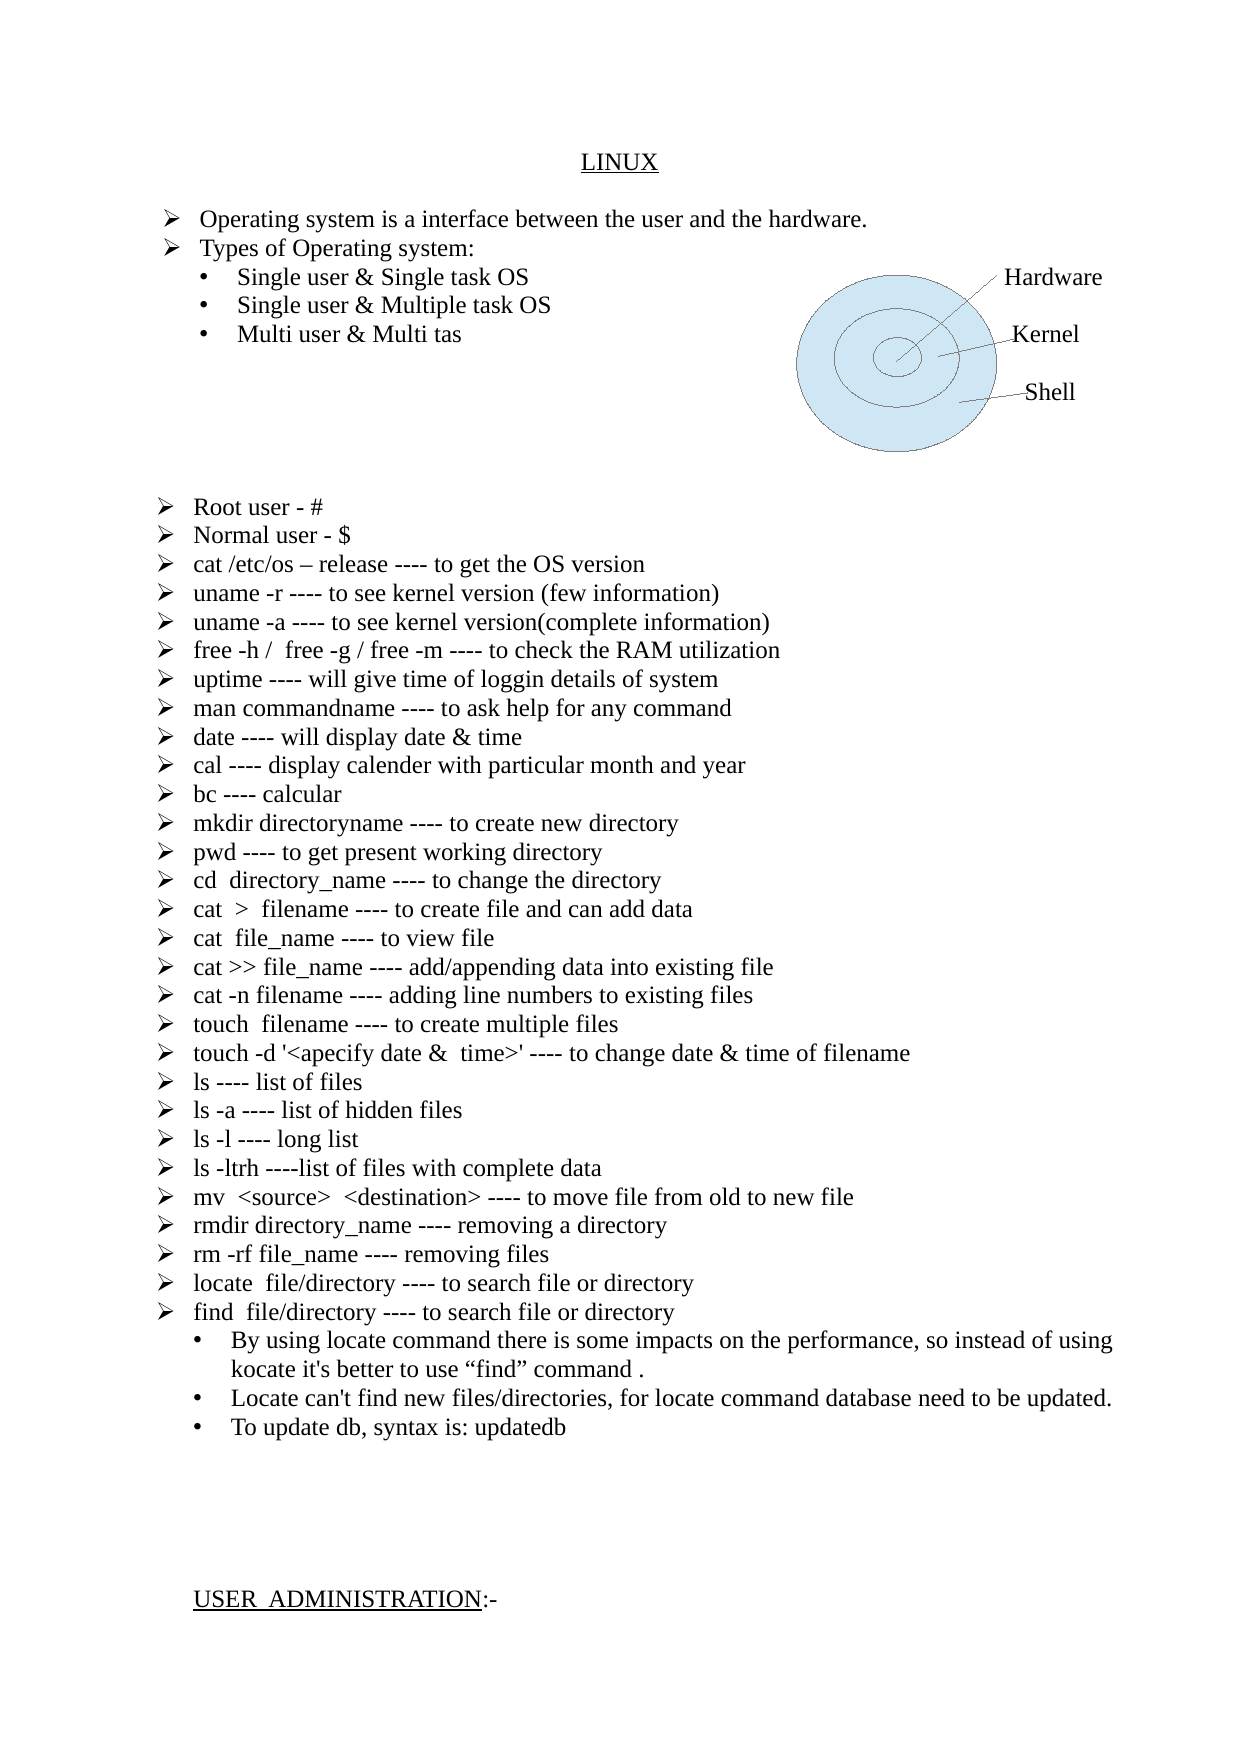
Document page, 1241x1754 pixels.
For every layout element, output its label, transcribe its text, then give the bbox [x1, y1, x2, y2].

list cd directory_name ---- to change the directory [156, 866, 1122, 894]
list rm -rf file_name ---- removing files [156, 1239, 1122, 1268]
list [956, 291, 1122, 319]
list Kernel [984, 319, 1122, 348]
text Shell [985, 377, 1122, 406]
list cat > filename ---- to create file and can add data [156, 894, 1122, 923]
list date ---- will display date & time [156, 722, 1122, 751]
list ls -l ---- long list [156, 1124, 1122, 1153]
list uname -a ---- to see kernel version(complete information) [156, 607, 1122, 636]
list By using locate command there is some impacts on the performance, so instead of using kocate it's better to use “find” command . [193, 1326, 1122, 1383]
text LINUX [118, 147, 1122, 176]
list free -h / free -g / free -m ---- to check the RAM utilization [156, 636, 1122, 664]
list cal ---- display calender with particular month and year [156, 751, 1122, 779]
list cat >> file_name ---- add/appending data into existing file [156, 952, 1122, 981]
list Single user & Single task OS Hardware [199, 262, 1122, 291]
list ls ---- list of files [156, 1067, 1122, 1096]
list cat /etc/os – release ---- to get the OS version [156, 549, 1122, 578]
list USER ADMINISTRATION:- [156, 1584, 1122, 1613]
list To update db, syntax is: updatedb [193, 1412, 1122, 1441]
list Root user - # [156, 492, 1122, 521]
list touch -d '<apecify date & time>' ---- to change date & time of filename [156, 1038, 1122, 1067]
list uname -r ---- to see kernel version (few information) [156, 578, 1122, 607]
list Normal user - $ [156, 521, 1122, 549]
list ls -ltrh ----list of files with complete data [156, 1153, 1122, 1182]
list ls -a ---- list of hidden files [156, 1096, 1122, 1124]
list touch filename ---- to create multiple files [156, 1009, 1122, 1038]
list Locate can't find new files/directories, for locate command database need to be updated. [193, 1383, 1122, 1412]
list Types of Operating system: [162, 233, 1122, 262]
text [118, 377, 808, 406]
list man commandname ---- to ask help for any command [156, 693, 1122, 722]
list Operating system is a interface between the user and the hardware. [162, 204, 1122, 233]
list mkdir directoryname ---- to create new directory [156, 808, 1122, 837]
list Single user & Multiple task OS [199, 291, 837, 319]
list locate file/directory ---- to search file or directory [156, 1268, 1122, 1297]
list pwd ---- to get present working directory [156, 837, 1122, 866]
list cat -n filename ---- adding line numbers to existing files [156, 981, 1122, 1009]
list mv <source> <destination> ---- to move file from old to new file [156, 1182, 1122, 1211]
list Multi user & Multi tas [199, 319, 809, 348]
list uptime ---- will give time of loggin details of system [156, 664, 1122, 693]
list cat file_name ---- to view file [156, 923, 1122, 952]
list find file/directory ---- to search file or directory [156, 1297, 1122, 1326]
list rmdir directory_name ---- removing a directory [156, 1211, 1122, 1239]
list bc ---- calcular [156, 779, 1122, 808]
